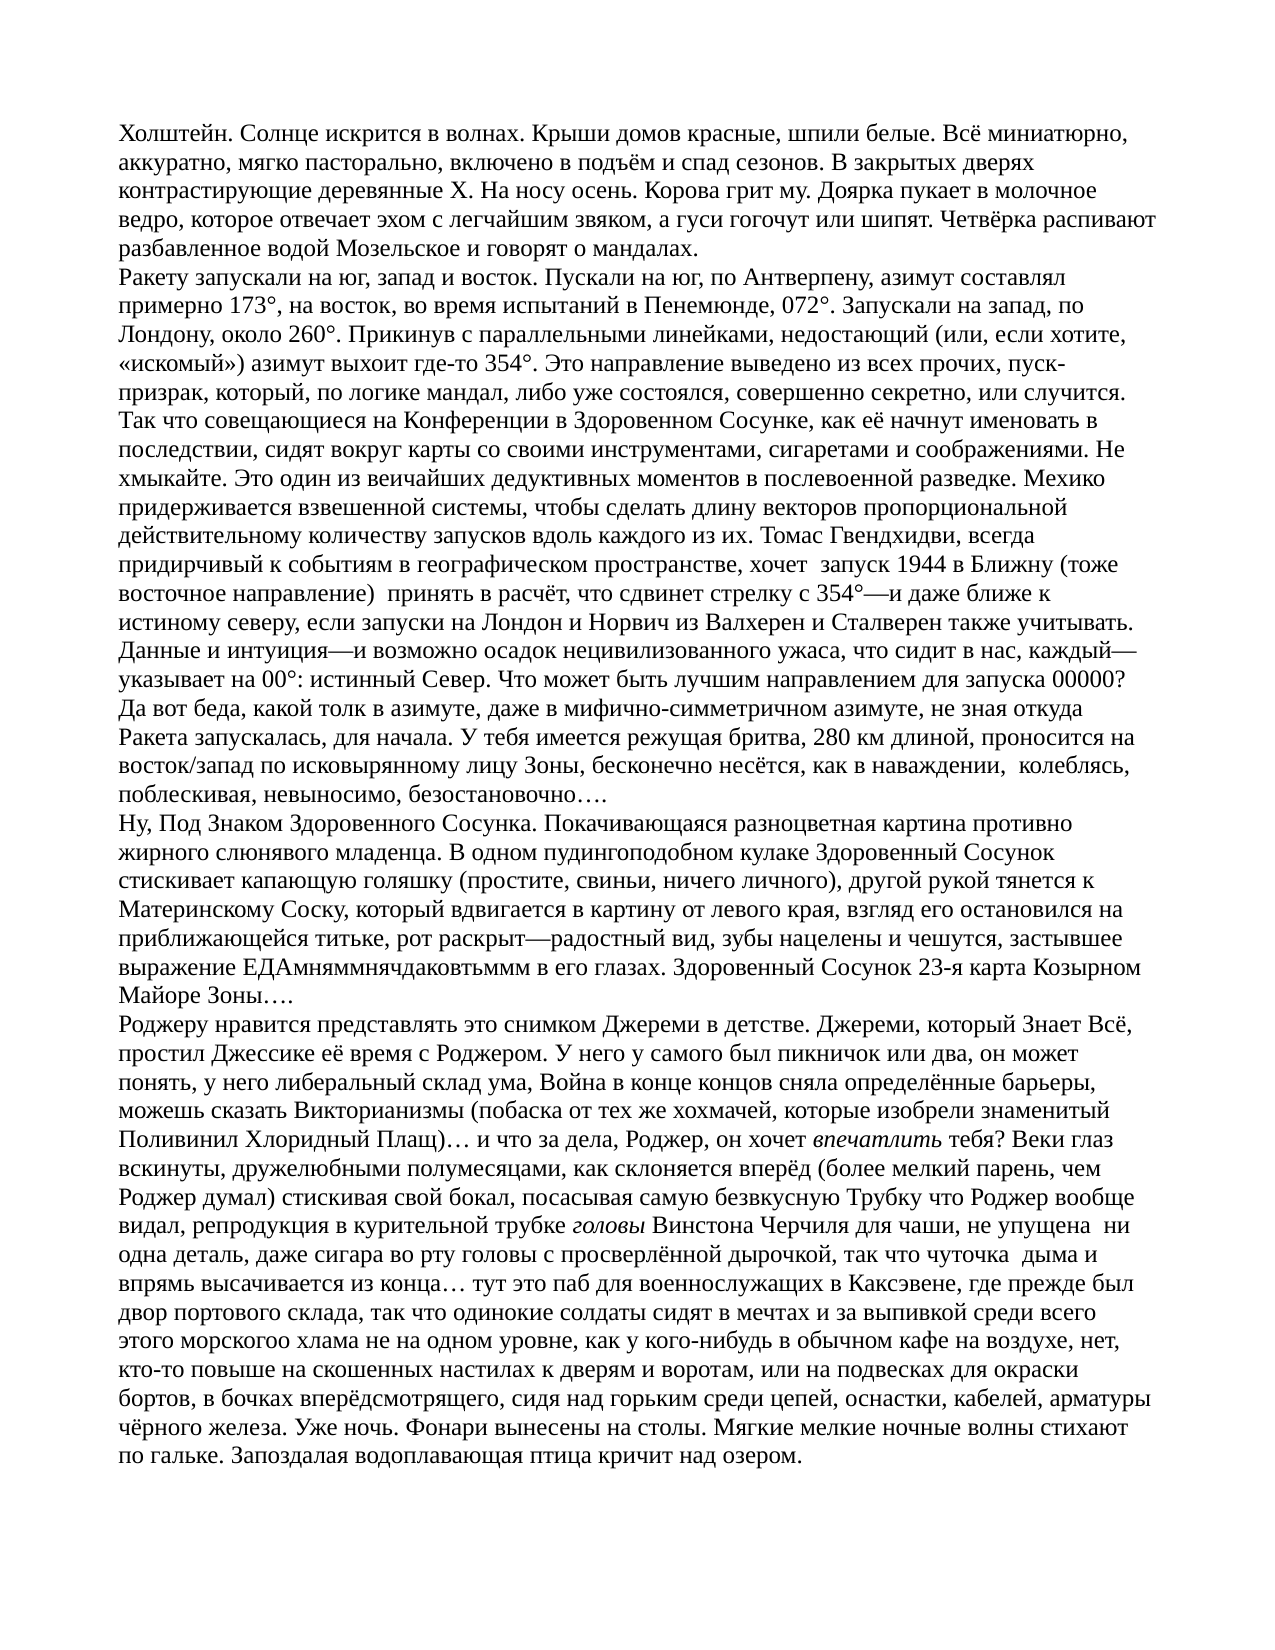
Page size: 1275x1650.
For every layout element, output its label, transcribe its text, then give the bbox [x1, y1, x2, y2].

text Роджеру нравится представлять это снимком Джереми в детстве. Джереми, который Знает Всё, простил Джессике её время с Роджером. У него у самого был пикничок или два, он может понять, у него либеральный склад ума, Война в конце концов сняла определённые барьеры, можешь сказать Викторианизмы (побаска от тех же хохмачей, которые изобрели знаменитый Поливинил Хлоридный Плащ)… и что за дела, Роджер, он хочет впечатлить тебя? Веки глаз вскинуты, дружелюбными полумесяцами, как склоняется вперёд (более мелкий парень, чем Роджер думал) стискивая свой бокал, посасывая самую безвкусную Трубку что Роджер вообще видал, репродукция в курительной трубке головы Винстона Черчиля для чаши, не упущена ни одна деталь, даже сигара во рту головы с просверлённой дырочкой, так что чуточка дыма и впрямь высачивается из конца… тут это паб для военнослужащих в Каксэвене, где прежде был двор портового склада, так что одинокие солдаты сидят в мечтах и за выпивкой среди всего этого морскогоо хлама не на одном уровне, как у кого-нибудь в обычном кафе на воздухе, нет, кто-то повыше на скошенных настилах к дверям и воротам, или на подвесках для окраски бортов, в бочках вперёдсмотрящего, сидя над горьким среди цепей, оснастки, кабелей, арматуры чёрного железа. Уже ночь. Фонари вынесены на столы. Мягкие мелкие ночные волны стихают по гальке. Запоздалая водоплавающая птица кричит над озером. [118, 1009, 1157, 1469]
text Ракету запускали на юг, запад и восток. Пускали на юг, по Антверпену, азимут составлял примерно 173°, на восток, во время испытаний в Пенемюнде, 072°. Запускали на запад, по Лондону, около 260°. Прикинув с параллельными линейками, недостающий (или, если хотите, «искомый») азимут выхоит где-то 354°. Это направление выведено из всех прочих, пуск-призрак, который, по логике мандал, либо уже состоялся, совершенно секретно, или случится. [118, 262, 1157, 406]
text Так что совещающиеся на Конференции в Здоровенном Сосунке, как её начнут именовать в последствии, сидят вокруг карты со своими инструментами, сигаретами и соображениями. Не хмыкайте. Это один из веичайших дедуктивных моментов в послевоенной разведке. Мехико придерживается взвешенной системы, чтобы сделать длину векторов пропорциональной действительному количеству запусков вдоль каждого из их. Томас Гвендхидви, всегда придирчивый к событиям в географическом пространстве, хочет запуск 1944 в Ближну (тоже восточное направление) принять в расчёт, что сдвинет стрелку с 354°—и даже ближе к истиному северу, если запуски на Лондон и Норвич из Валхерен и Сталверен также учитывать. [118, 406, 1157, 636]
text Данные и интуиция—и возможно осадок нецивилизованного ужаса, что сидит в нас, каждый— указывает на 00°: истинный Север. Что может быть лучшим направлением для запуска 00000? [118, 636, 1157, 693]
text Да вот беда, какой толк в азимуте, даже в мифично-симметричном азимуте, не зная откуда Ракета запускалась, для начала. У тебя имеется режущая бритва, 280 км длиной, проносится на восток/запад по исковырянному лицу Зоны, бесконечно несётся, как в наваждении, колеблясь, поблескивая, невыносимо, безостановочно…. [118, 693, 1157, 808]
text Холштейн. Солнце искрится в волнах. Крыши домов красные, шпили белые. Всё миниатюрно, аккуратно, мягко пасторально, включено в подъём и спад сезонов. В закрытых дверях контрастирующие деревянные Х. На носу осень. Корова грит му. Доярка пукает в молочное ведро, которое отвечает эхом с легчайшим звяком, а гуси гогочут или шипят. Четвёрка распивают разбавленное водой Мозельское и говорят о мандалах. [118, 118, 1157, 262]
text Ну, Под Знаком Здоровенного Сосунка. Покачивающаяся разноцветная картина противно жирного слюнявого младенца. В одном пудингоподобном кулаке Здоровенный Сосунок стискивает капающую голяшку (простите, свиньи, ничего личного), другой рукой тянется к Материнскому Соску, который вдвигается в картину от левого края, взгляд его остановился на приближающейся титьке, рот раскрыт—радостный вид, зубы нацелены и чешутся, застывшее выражение ЕДАмняммнячдаковтьммм в его глазах. Здоровенный Сосунок 23-я карта Козырном Майоре Зоны…. [118, 808, 1157, 1009]
